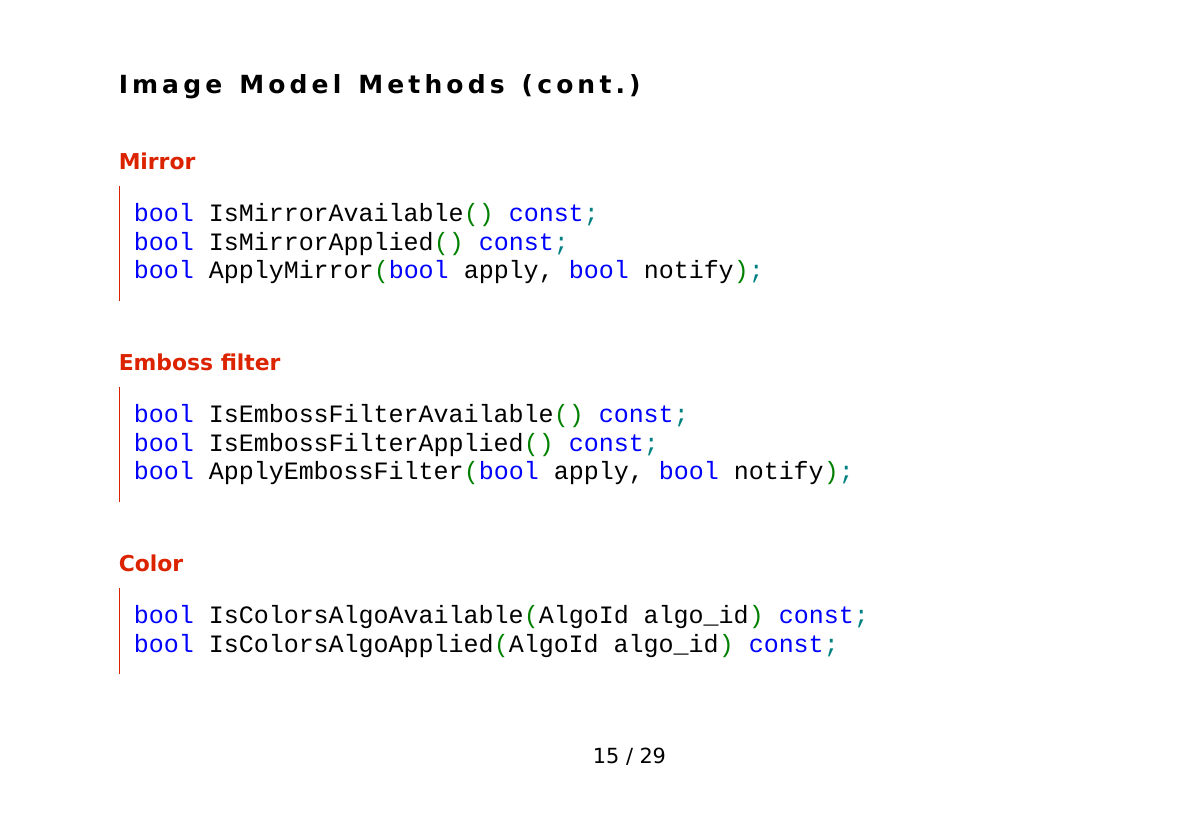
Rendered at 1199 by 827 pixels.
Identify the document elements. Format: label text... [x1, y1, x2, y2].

text bool IsEmbossFilterApplied() const; [120, 430, 1140, 459]
text bool IsMirrorAvailable() const; [120, 186, 1140, 229]
text bool IsColorsAlgoAvailable(AlgoId algo_id) const; [120, 588, 1140, 631]
title Image Model Methods (cont.) [118, 71, 1140, 100]
text bool ApplyMirror(bool apply, bool notify); [120, 258, 1140, 301]
text Mirror [118, 149, 1140, 174]
text bool IsEmbossFilterAvailable() const; [120, 387, 1140, 430]
text bool ApplyEmbossFilter(bool apply, bool notify); [120, 459, 1140, 502]
text Emboss filter [118, 350, 1140, 375]
text bool IsMirrorApplied() const; [120, 229, 1140, 258]
text Color [118, 551, 1140, 576]
text bool IsColorsAlgoApplied(AlgoId algo_id) const; [120, 631, 1140, 674]
